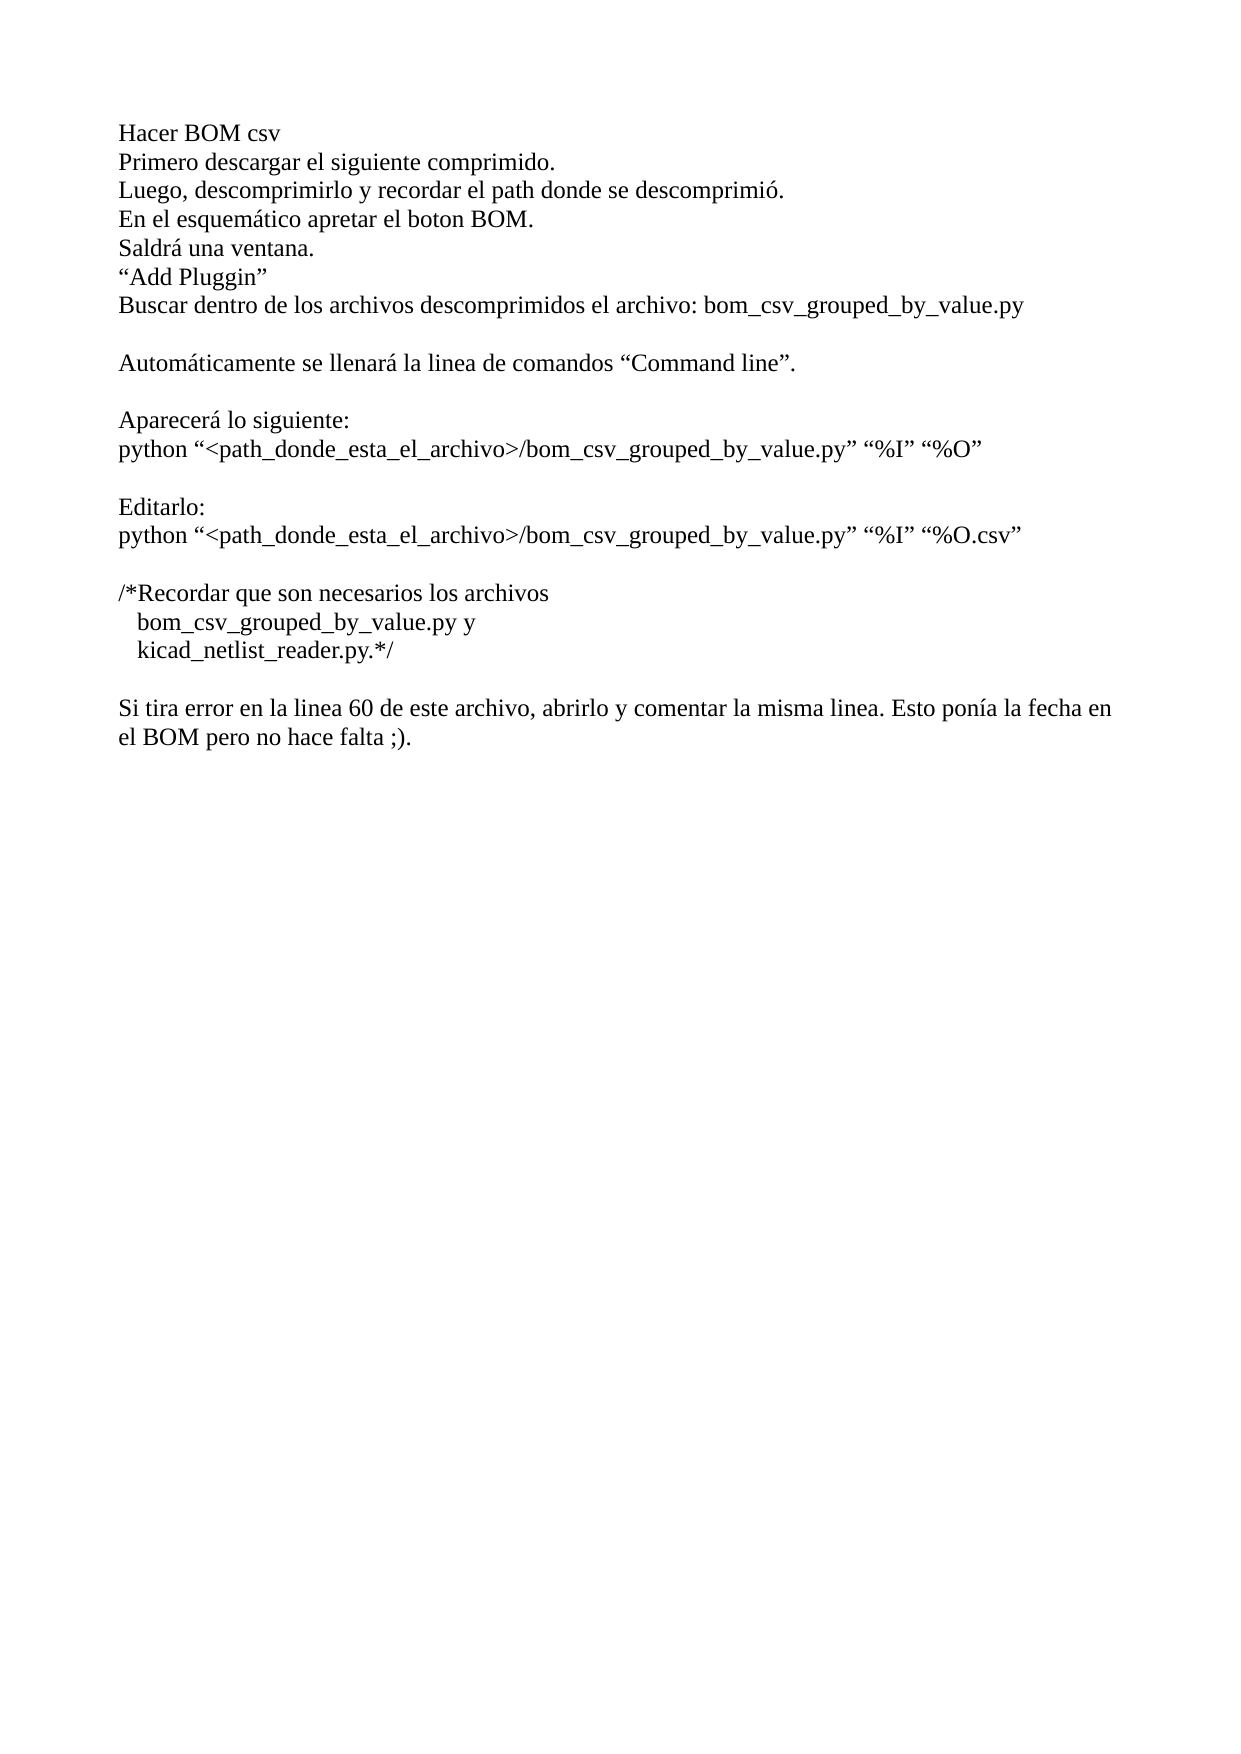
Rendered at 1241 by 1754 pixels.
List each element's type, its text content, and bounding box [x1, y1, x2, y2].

text En el esquemático apretar el boton BOM. [118, 204, 1122, 233]
text python “<path_donde_esta_el_archivo>/bom_csv_grouped_by_value.py” “%I” “%O” [118, 434, 1122, 463]
text /*Recordar que son necesarios los archivos [118, 578, 1122, 607]
text Editarlo: [118, 492, 1122, 521]
text Hacer BOM csv [118, 118, 1122, 147]
text kicad_netlist_reader.py.*/ [118, 636, 1122, 664]
text Saldrá una ventana. [118, 233, 1122, 262]
text python “<path_donde_esta_el_archivo>/bom_csv_grouped_by_value.py” “%I” “%O.csv” [118, 521, 1122, 549]
text Si tira error en la linea 60 de este archivo, abrirlo y comentar la misma linea. Esto ponía la fecha en el BOM pero no hace falta ;). [118, 693, 1122, 751]
text Automáticamente se llenará la linea de comandos “Command line”. [118, 348, 1122, 377]
text bom_csv_grouped_by_value.py y [118, 607, 1122, 636]
text Buscar dentro de los archivos descomprimidos el archivo: bom_csv_grouped_by_value.py [118, 291, 1122, 319]
text Primero descargar el siguiente comprimido. [118, 147, 1122, 176]
text “Add Pluggin” [118, 262, 1122, 291]
text Luego, descomprimirlo y recordar el path donde se descomprimió. [118, 176, 1122, 204]
text Aparecerá lo siguiente: [118, 406, 1122, 434]
